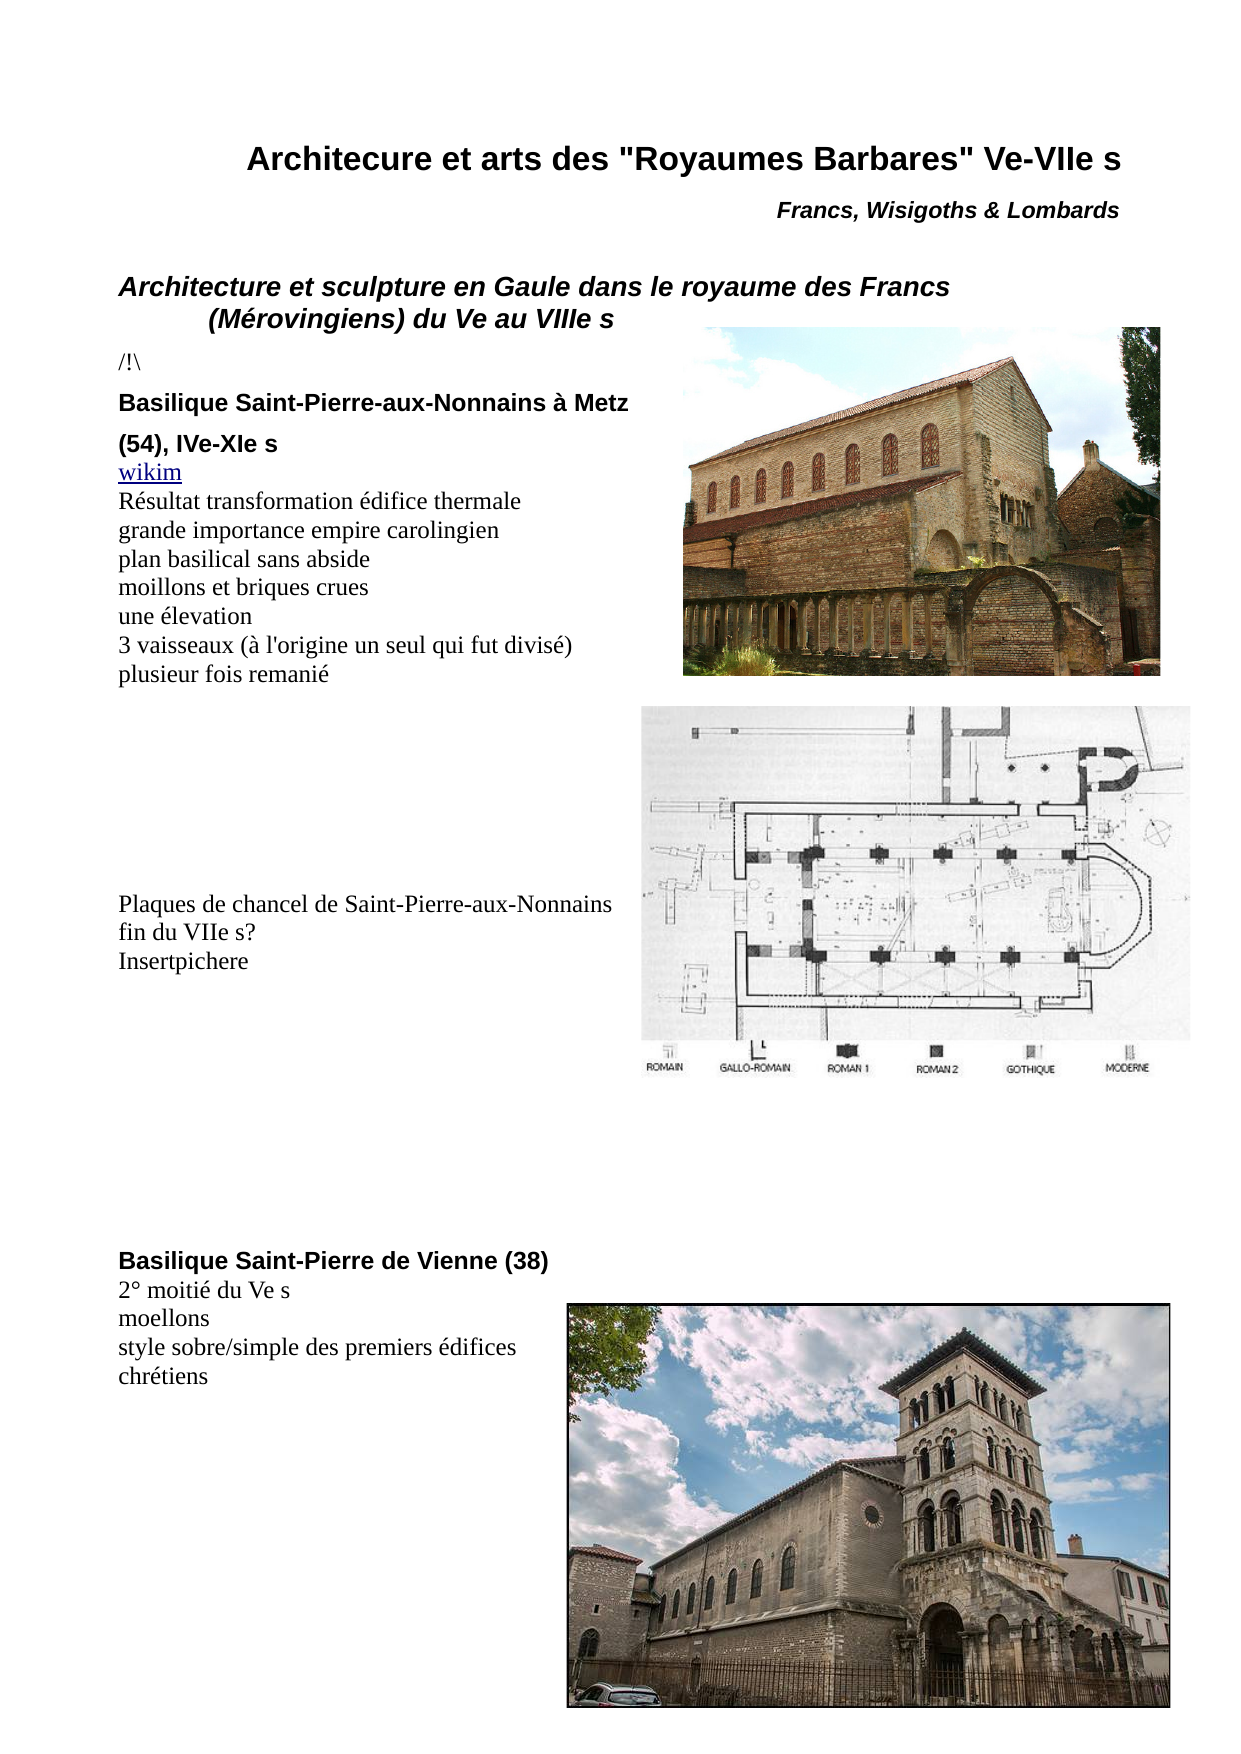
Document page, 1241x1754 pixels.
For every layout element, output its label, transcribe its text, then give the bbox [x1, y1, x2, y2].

text grande importance empire carolingien [118, 515, 683, 544]
picture [683, 327, 1161, 676]
text plan basilical sans abside [118, 544, 683, 572]
picture [641, 706, 1191, 1078]
text moellons [118, 1303, 566, 1332]
text une élevation [118, 601, 683, 630]
subtitle Basilique Saint-Pierre de Vienne (38) [118, 1246, 1122, 1275]
subtitle Francs, Wisigoths & Lombards [118, 196, 1122, 223]
subtitle Basilique Saint-Pierre-aux-Nonnains à Metz [118, 388, 683, 417]
text Insertpichere [118, 946, 641, 975]
picture [566, 1303, 1171, 1708]
text moillons et briques crues [118, 572, 683, 601]
text 2° moitié du Ve s [118, 1275, 1122, 1303]
text /!\ [118, 347, 683, 376]
subtitle Architecure et arts des "Royaumes Barbares" Ve-VIIe s [118, 139, 1122, 178]
subtitle (54), IVe-XIe s [118, 429, 683, 457]
text fin du VIIe s? [118, 917, 641, 946]
text Résultat transformation édifice thermale [118, 486, 683, 515]
text style sobre/simple des premiers édifices chrétiens [118, 1332, 566, 1390]
text Plaques de chancel de Saint-Pierre-aux-Nonnains [118, 889, 641, 917]
text plusieur fois remanié [118, 659, 1122, 687]
text 3 vaisseaux (à l'origine un seul qui fut divisé) [118, 630, 683, 659]
text wikim [118, 457, 683, 486]
subtitle Architecture et sculpture en Gaule dans le royaume des Francs (Mérovingiens) du Ve au VIIIe s [118, 271, 1122, 334]
